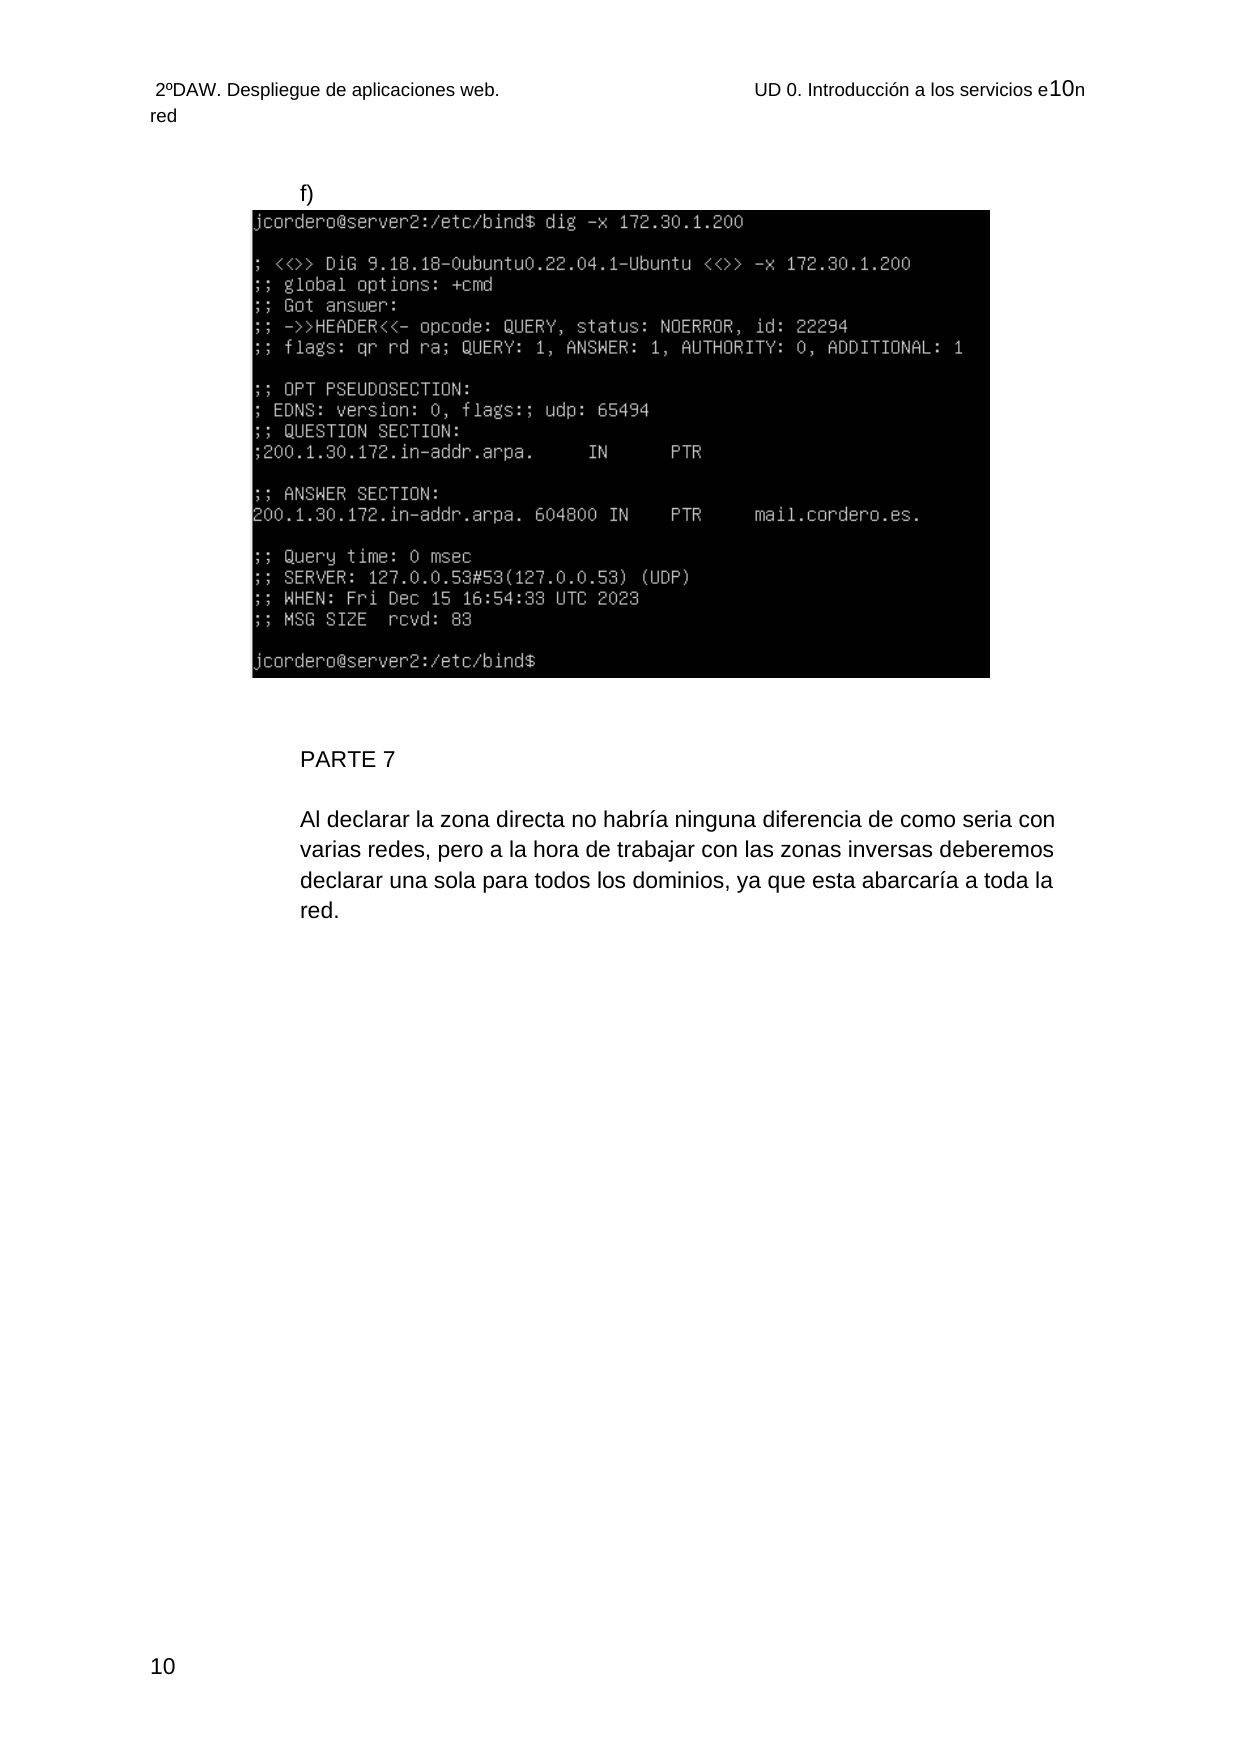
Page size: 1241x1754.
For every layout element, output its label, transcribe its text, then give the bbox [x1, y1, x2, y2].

picture [250, 210, 990, 678]
text PARTE 7 [300, 746, 1090, 772]
text Al declarar la zona directa no habría ninguna diferencia de como seria con varias redes, pero a la hora de trabajar con las zonas inversas deberemos declarar una sola para todos los dominios, ya que esta abarcaría a toda la red. [300, 806, 1090, 923]
text f) [300, 180, 1090, 207]
